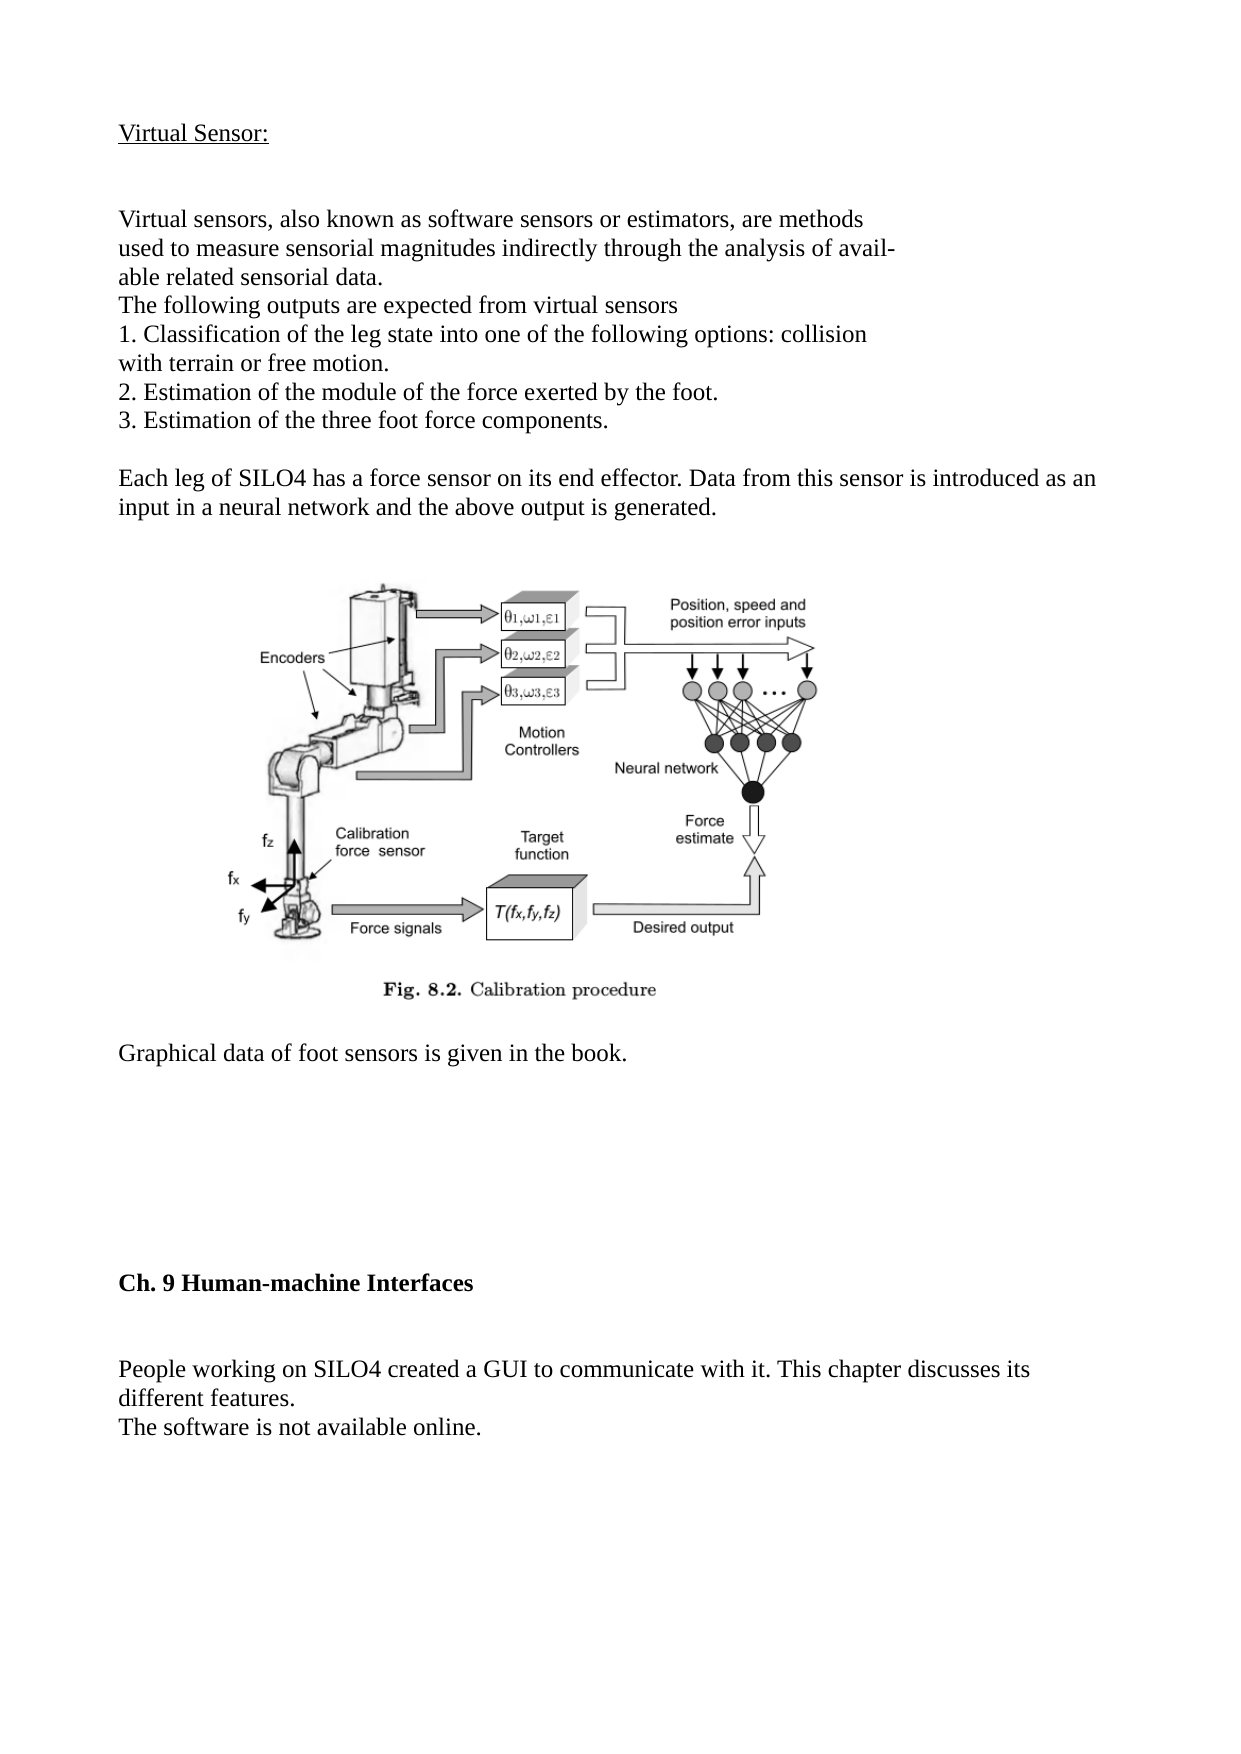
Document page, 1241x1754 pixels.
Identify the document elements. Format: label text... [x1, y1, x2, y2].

text The following outputs are expected from virtual sensors [118, 291, 1122, 319]
text Ch. 9 Human-machine Interfaces [118, 1268, 1122, 1297]
text Graphical data of foot sensors is given in the book. [118, 1038, 1122, 1067]
text 3. Estimation of the three foot force components. [118, 406, 1122, 434]
text People working on SILO4 created a GUI to communicate with it. This chapter discusses its different features. [118, 1354, 1122, 1412]
text 2. Estimation of the module of the force exerted by the foot. [118, 377, 1122, 406]
text with terrain or free motion. [118, 348, 1122, 377]
text used to measure sensorial magnitudes indirectly through the analysis of avail- [118, 233, 1122, 262]
text The software is not available online. [118, 1412, 1122, 1441]
text Virtual sensors, also known as software sensors or estimators, are methods [118, 204, 1122, 233]
text Virtual Sensor: [118, 118, 1122, 147]
text 1. Classification of the leg state into one of the following options: collision [118, 319, 1122, 348]
text able related sensorial data. [118, 262, 1122, 291]
picture [143, 579, 861, 1019]
text Each leg of SILO4 has a force sensor on its end effector. Data from this sensor is introduced as an input in a neural network and the above output is generated. [118, 463, 1122, 521]
